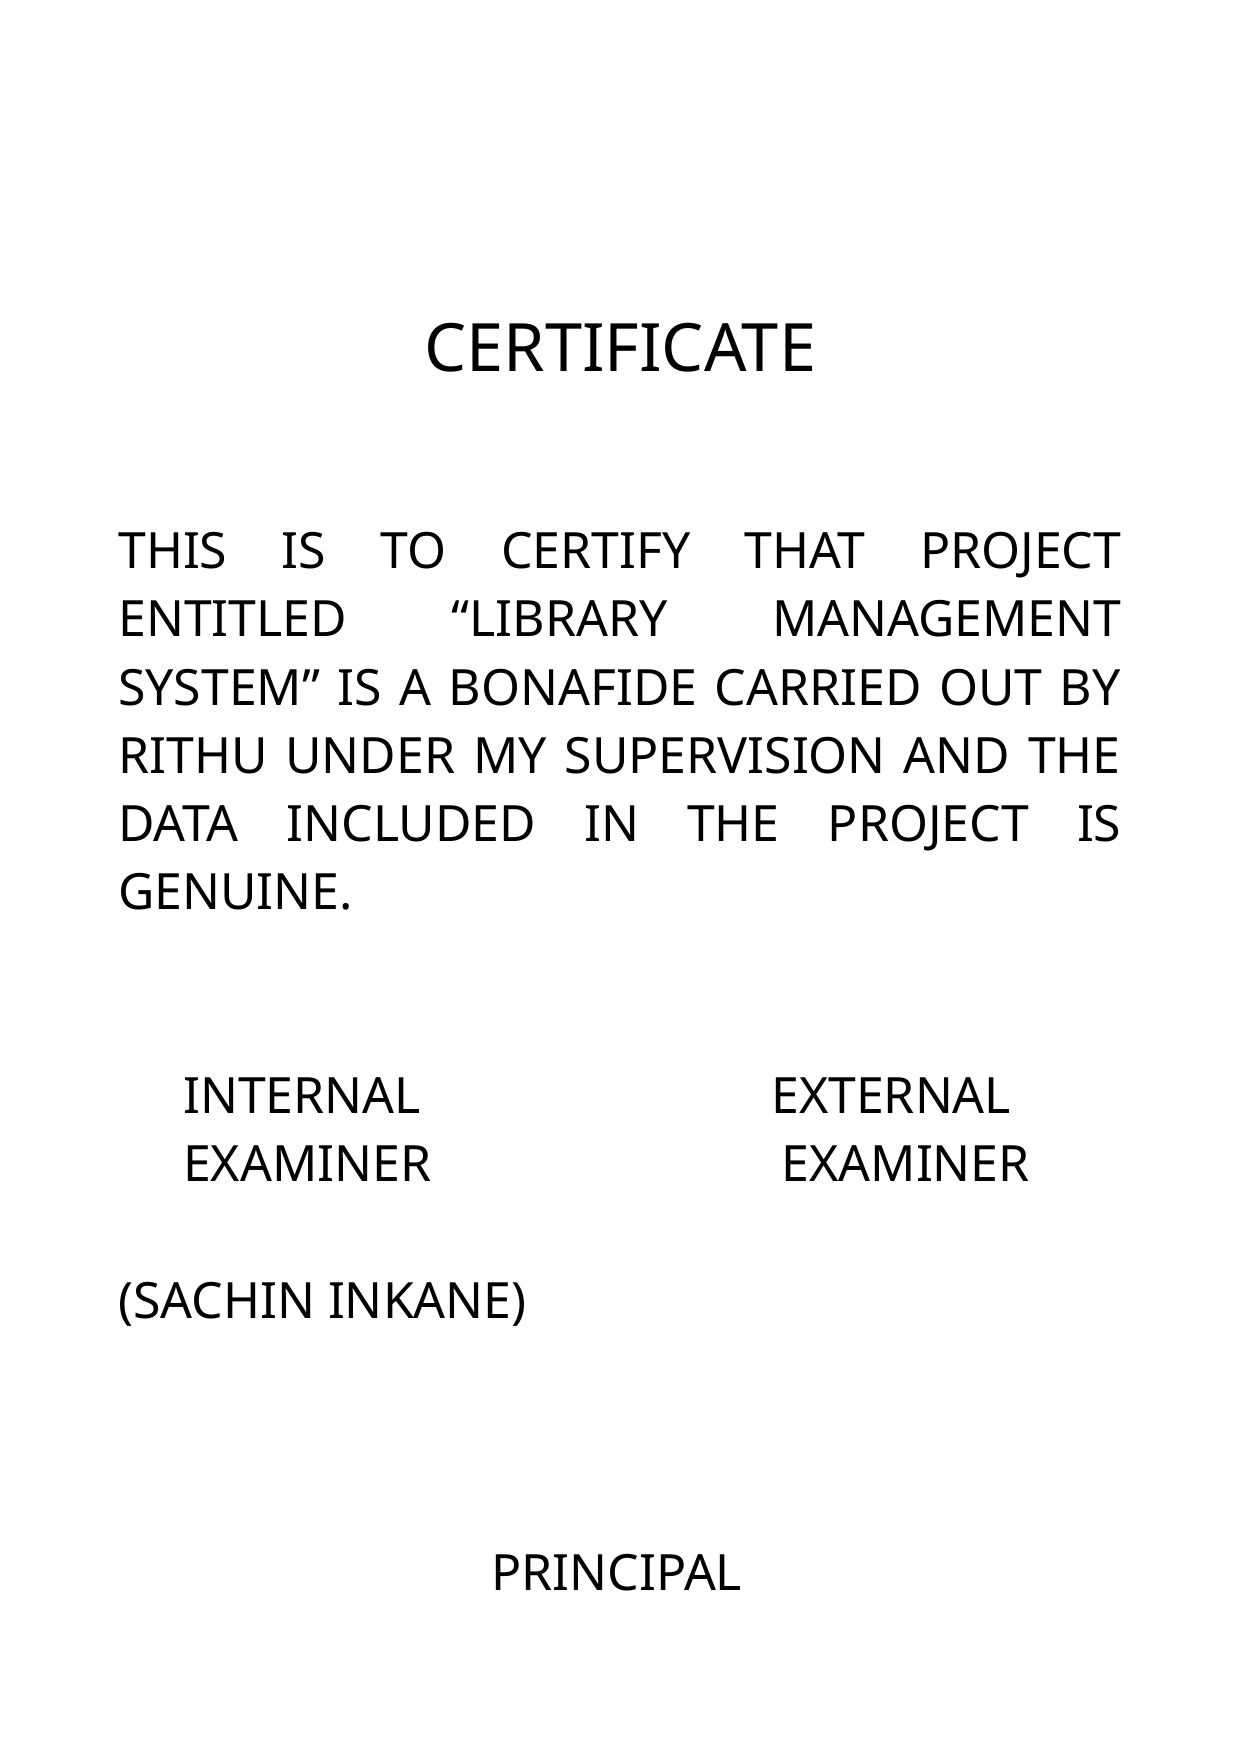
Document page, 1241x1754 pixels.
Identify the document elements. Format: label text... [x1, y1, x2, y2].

text CERTIFICATE [118, 300, 1122, 391]
text INTERNAL EXTERNAL [118, 1060, 1122, 1128]
text THIS IS TO CERTIFY THAT PROJECT ENTITLED “LIBRARY MANAGEMENT SYSTEM” IS A BONAFIDE CARRIED OUT BY RITHU UNDER MY SUPERVISION AND THE DATA INCLUDED IN THE PROJECT IS GENUINE. [118, 515, 1122, 924]
text (SACHIN INKANE) [118, 1264, 1122, 1333]
text PRINCIPAL [118, 1537, 1122, 1605]
text EXAMINER EXAMINER [118, 1128, 1122, 1196]
